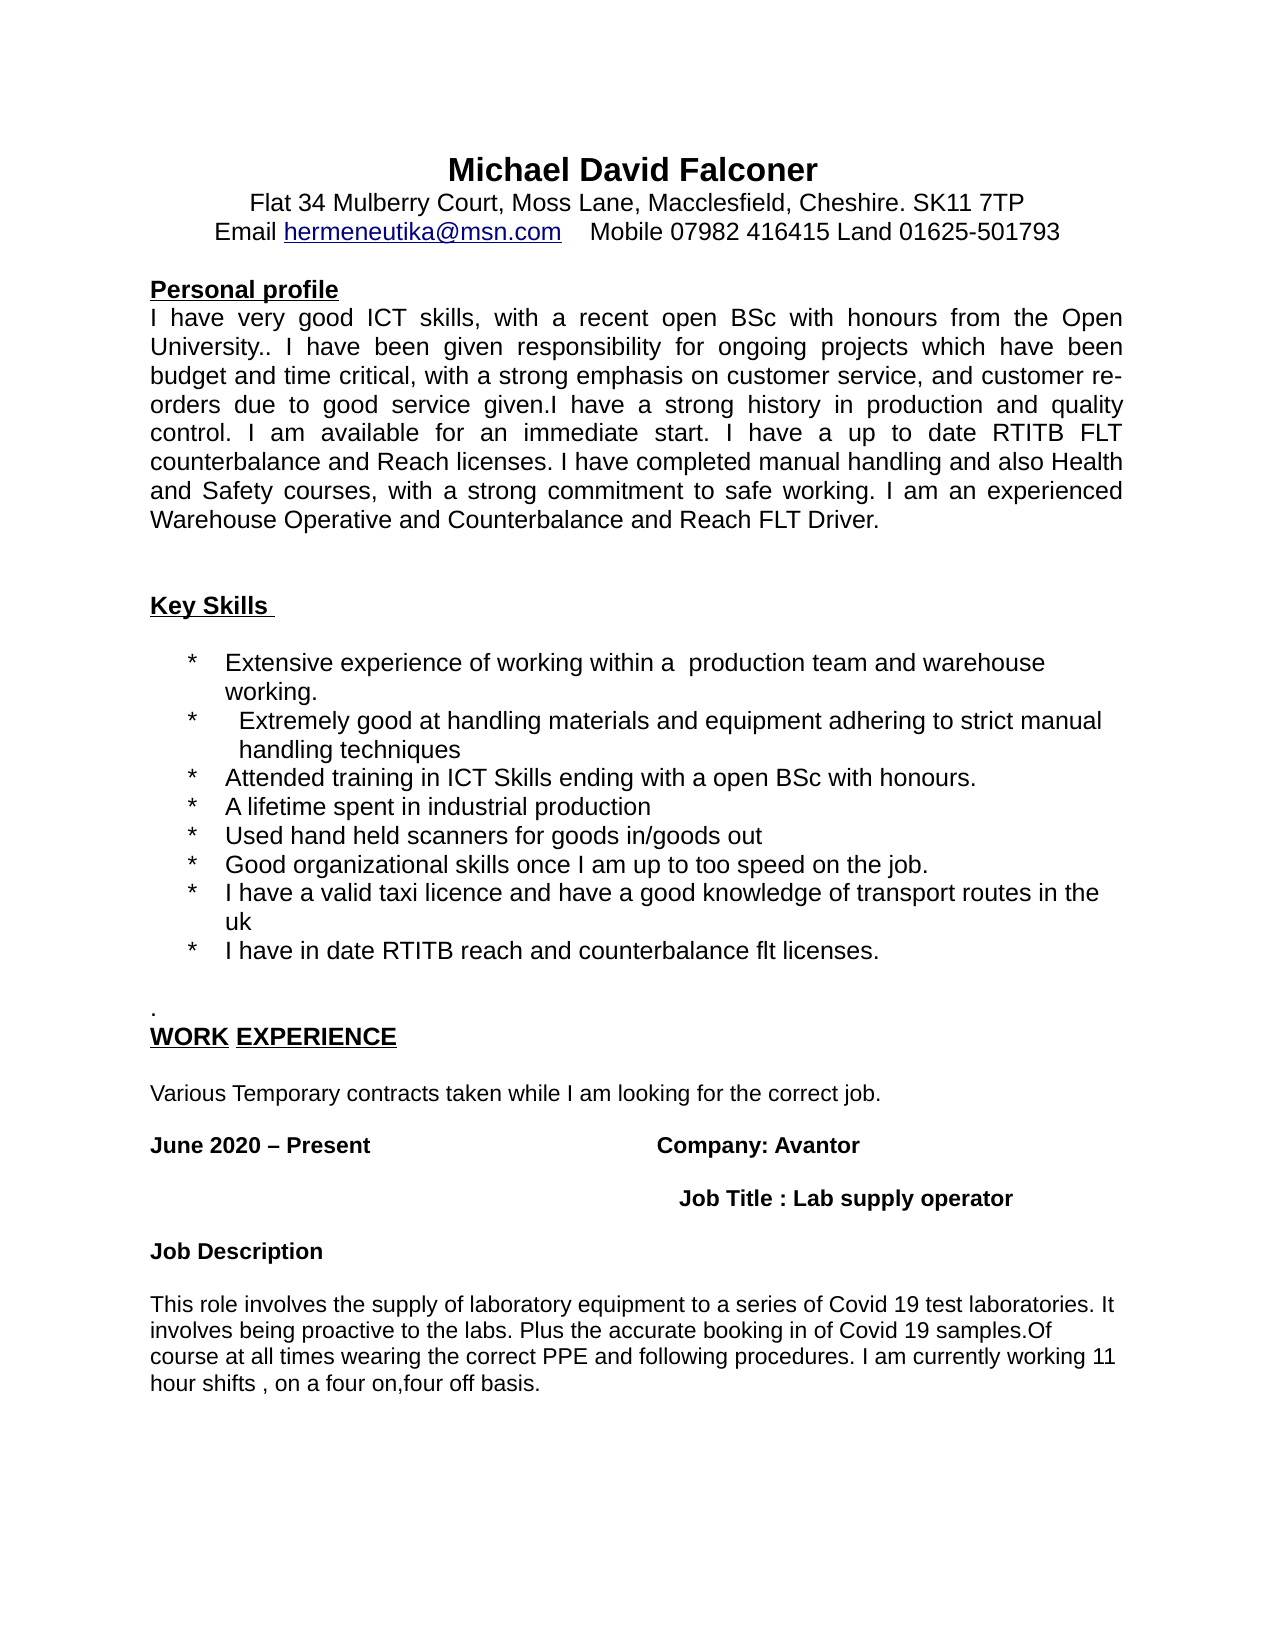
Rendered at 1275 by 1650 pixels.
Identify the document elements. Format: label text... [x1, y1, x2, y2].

text Personal profile [150, 275, 1125, 303]
text I have very good ICT skills, with a recent open BSc with honours from the Open University.. I have been given responsibility for ongoing projects which have been budget and time critical, with a strong emphasis on customer service, and customer re-orders due to good service given.I have a strong history in production and quality control. I am available for an immediate start. I have a up to date RTITB FLT counterbalance and Reach licenses. I have completed manual handling and also Health and Safety courses, with a strong commitment to safe working. I am an experienced Warehouse Operative and Counterbalance and Reach FLT Driver. [150, 303, 1125, 533]
text Flat 34 Mulberry Court, Moss Lane, Macclesfield, Cheshire. SK11 7TP [150, 188, 1125, 217]
text Job Title : Lab supply operator [150, 1185, 1125, 1211]
list Attended training in ICT Skills ending with a open BSc with honours. [187, 763, 1125, 792]
list I have a valid taxi licence and have a good knowledge of transport routes in the uk [187, 878, 1125, 936]
text Job Description [150, 1238, 1125, 1264]
text June 2020 – Present Company: Avantor [150, 1132, 1125, 1159]
text WORK EXPERIENCE [150, 1022, 1125, 1051]
text . [150, 993, 1125, 1022]
text This role involves the supply of laboratory equipment to a series of Covid 19 test laboratories. It involves being proactive to the labs. Plus the accurate booking in of Covid 19 samples.Of course at all times wearing the correct PPE and following procedures. I am currently working 11 hour shifts , on a four on,four off basis. [150, 1291, 1125, 1396]
list Good organizational skills once I am up to too speed on the job. [187, 850, 1125, 878]
text Michael David Falconer [150, 150, 1125, 188]
list Used hand held scanners for goods in/goods out [187, 821, 1125, 850]
list Extensive experience of working within a production team and warehouse working. [187, 648, 1125, 706]
text Email hermeneutika@msn.com Mobile 07982 416415 Land 01625-501793 [150, 217, 1125, 246]
text Various Temporary contracts taken while I am looking for the correct job. [150, 1080, 1125, 1106]
text Key Skills [150, 591, 1125, 620]
list A lifetime spent in industrial production [187, 792, 1125, 821]
list Extremely good at handling materials and equipment adhering to strict manual handling techniques [187, 706, 1125, 763]
list I have in date RTITB reach and counterbalance flt licenses. [187, 936, 1125, 965]
